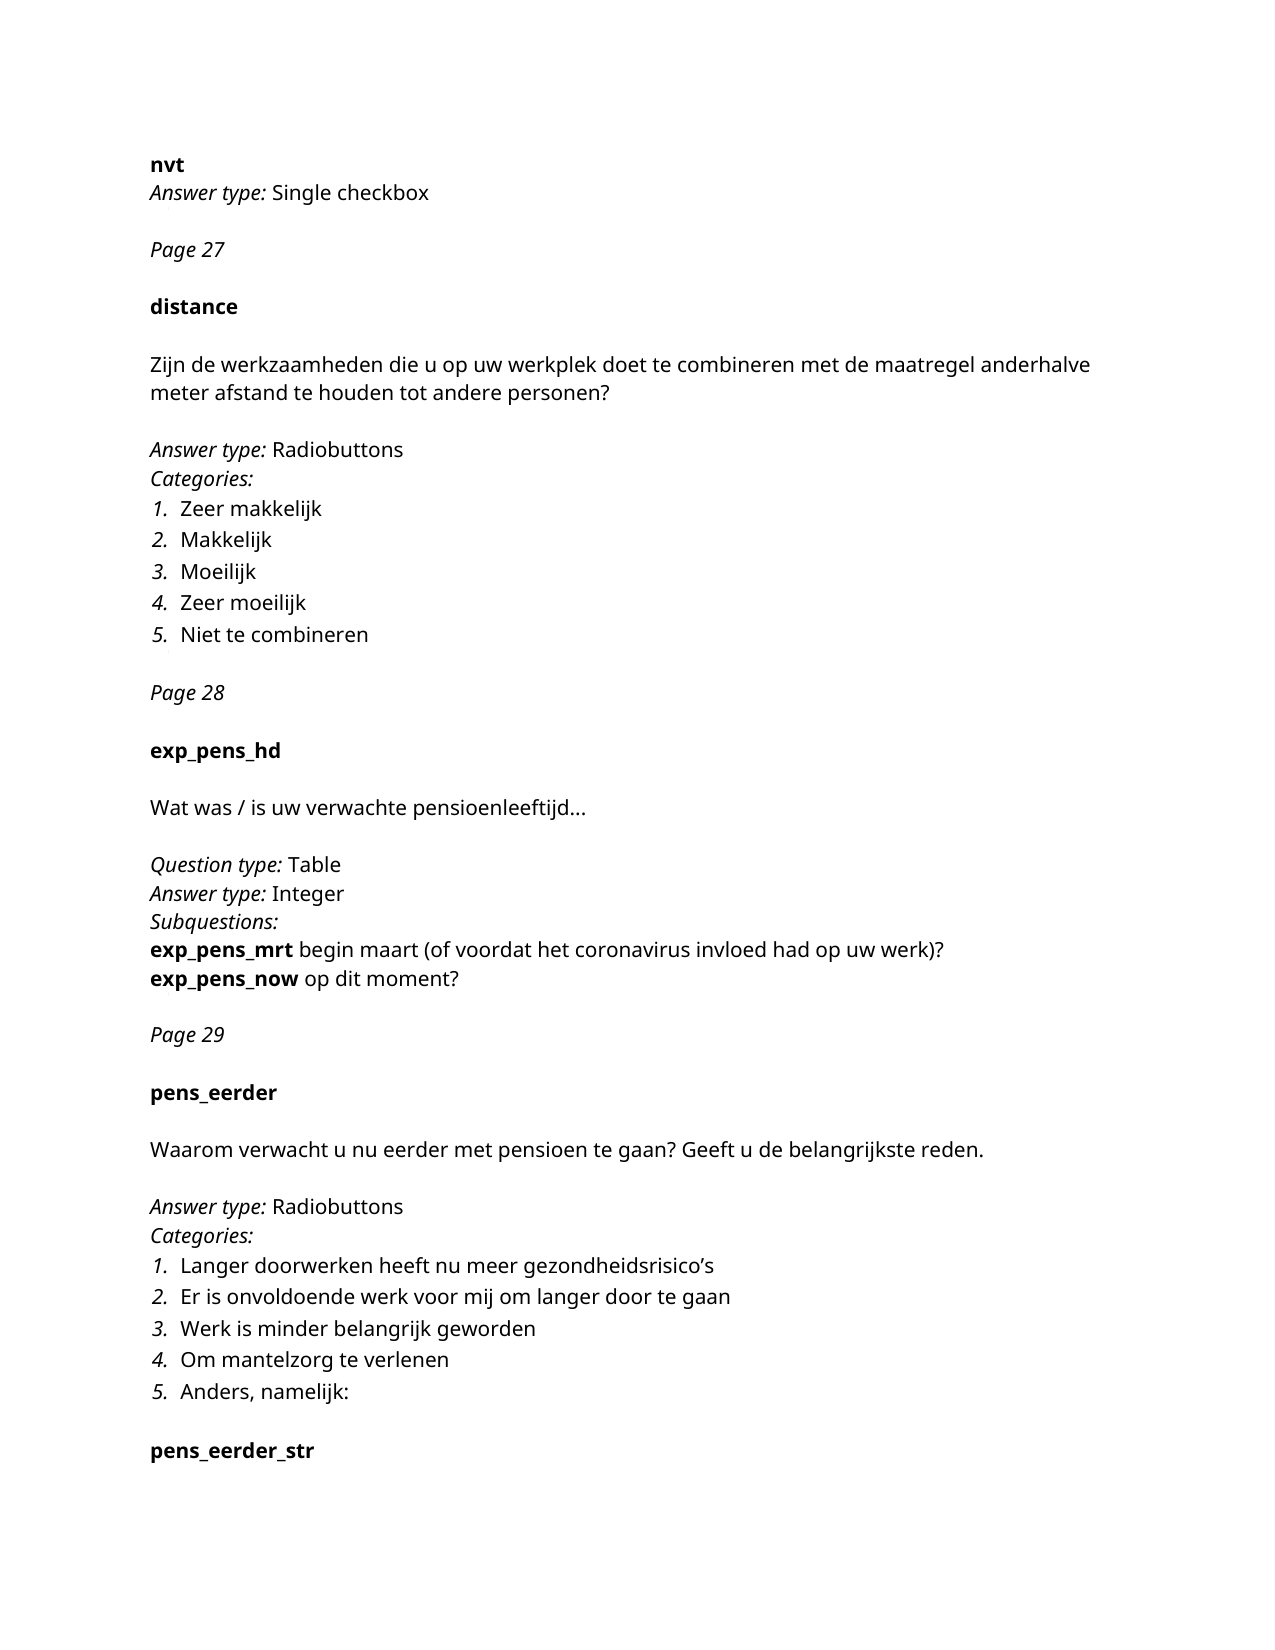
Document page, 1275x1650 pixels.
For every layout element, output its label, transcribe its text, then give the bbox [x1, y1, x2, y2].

table_cell Makkelijk [179, 524, 386, 555]
table_cell Om mantelzorg te verlenen [179, 1344, 779, 1376]
text Answer type: Single checkbox [150, 178, 1125, 207]
table_cell Niet te combineren [179, 619, 386, 650]
text Page 27 [150, 235, 1125, 263]
table_cell 3. [150, 1313, 178, 1344]
text Page 29 [150, 1020, 1125, 1049]
table_cell 5. [150, 1376, 178, 1407]
text Waarom verwacht u nu eerder met pensioen te gaan? Geeft u de belangrijkste reden. [150, 1136, 1125, 1164]
text Question type: Table [150, 850, 1125, 879]
table_cell Zeer moeilijk [179, 587, 386, 618]
table_header Langer doorwerken heeft nu meer gezondheidsrisico’s [179, 1249, 779, 1281]
table_cell 2. [150, 1281, 178, 1312]
table_cell 5. [150, 619, 179, 650]
text nvt [150, 150, 1125, 178]
table_cell 3. [150, 555, 179, 587]
text Subquestions: exp_pens_mrt begin maart (of voordat het coronavirus invloed had op uw werk)? exp_pens_now op dit moment? [150, 907, 1125, 992]
text Zijn de werkzaamheden die u op uw werkplek doet te combineren met de maatregel anderhalve meter afstand te houden tot andere personen? [150, 350, 1125, 407]
table_cell Er is onvoldoende werk voor mij om langer door te gaan [179, 1281, 779, 1312]
table_cell 2. [150, 524, 179, 555]
table_header 1. [150, 1249, 178, 1281]
text Page 28 [150, 678, 1125, 707]
subtitle pens_eerder_str [150, 1436, 1125, 1465]
text Answer type: Integer [150, 879, 1125, 907]
table_cell Werk is minder belangrijk geworden [179, 1313, 779, 1344]
text Answer type: Radiobuttons [150, 435, 1125, 464]
text Categories: [150, 464, 1125, 492]
subtitle exp_pens_hd [150, 736, 1125, 764]
table_cell Anders, namelijk: [179, 1376, 779, 1407]
text Answer type: Radiobuttons [150, 1192, 1125, 1221]
subtitle pens_eerder [150, 1078, 1125, 1106]
text Categories: [150, 1221, 1125, 1249]
table_header Zeer makkelijk [179, 492, 386, 524]
table_cell Moeilijk [179, 555, 386, 587]
table_cell 4. [150, 1344, 178, 1376]
subtitle distance [150, 292, 1125, 321]
table_cell 4. [150, 587, 179, 618]
text Wat was / is uw verwachte pensioenleeftijd... [150, 793, 1125, 822]
table_header 1. [150, 492, 179, 524]
